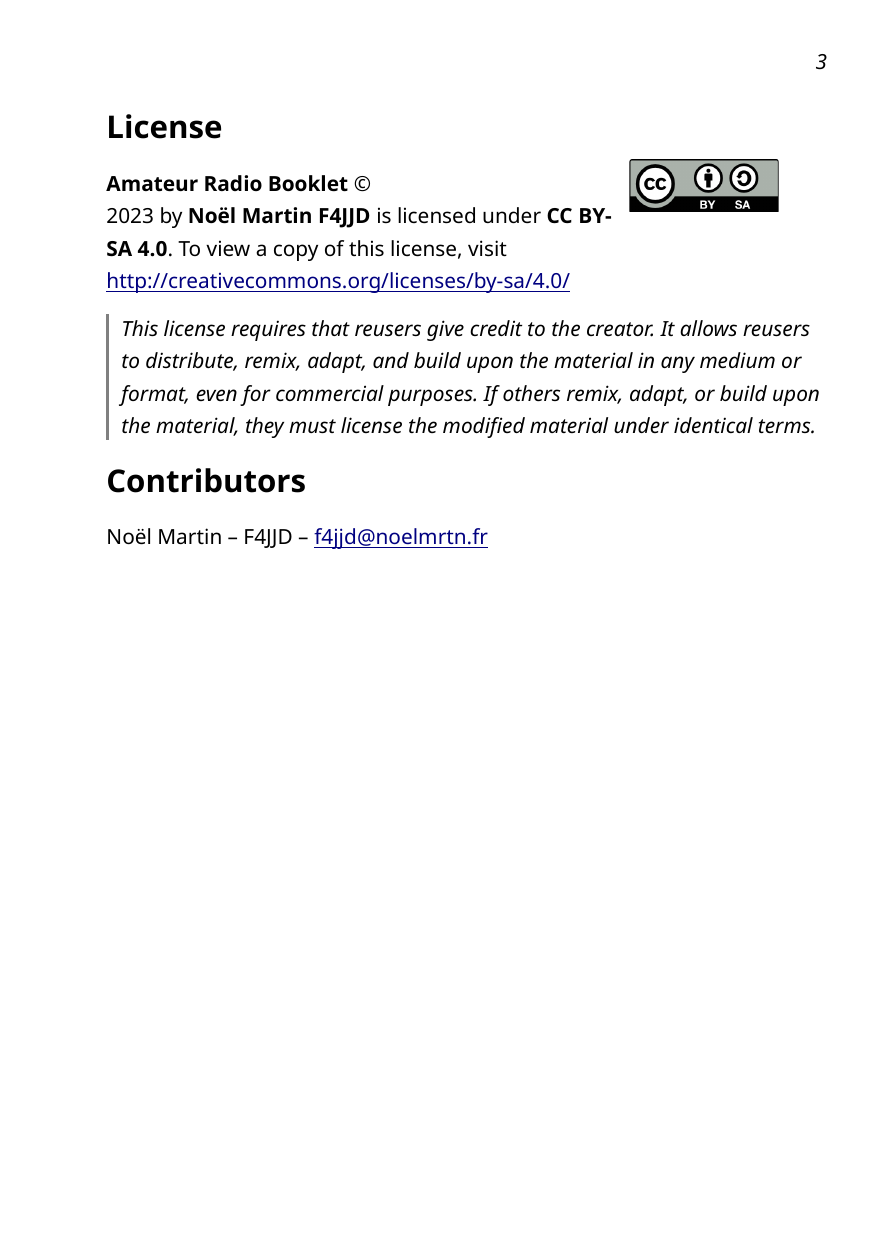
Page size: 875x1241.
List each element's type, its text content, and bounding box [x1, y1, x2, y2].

picture [629, 159, 779, 212]
text This license requires that reusers give credit to the creator. It allows reusers to distribute, remix, adapt, and build upon the material in any medium or format, even for commercial purposes. If others remix, adapt, or build upon the material, they must license the modified material under identical terms. [109, 314, 827, 440]
text Noël Martin – F4JJD – f4jjd@noelmrtn.fr [106, 522, 827, 551]
text Contributors [106, 459, 827, 502]
text License [106, 105, 827, 148]
text Amateur Radio Booklet © 2023 by Noël Martin F4JJD is licensed under CC BY-SA 4.0. To view a copy of this license, visit http://creativecommons.org/licenses/by-sa/4.0/ [106, 169, 827, 295]
